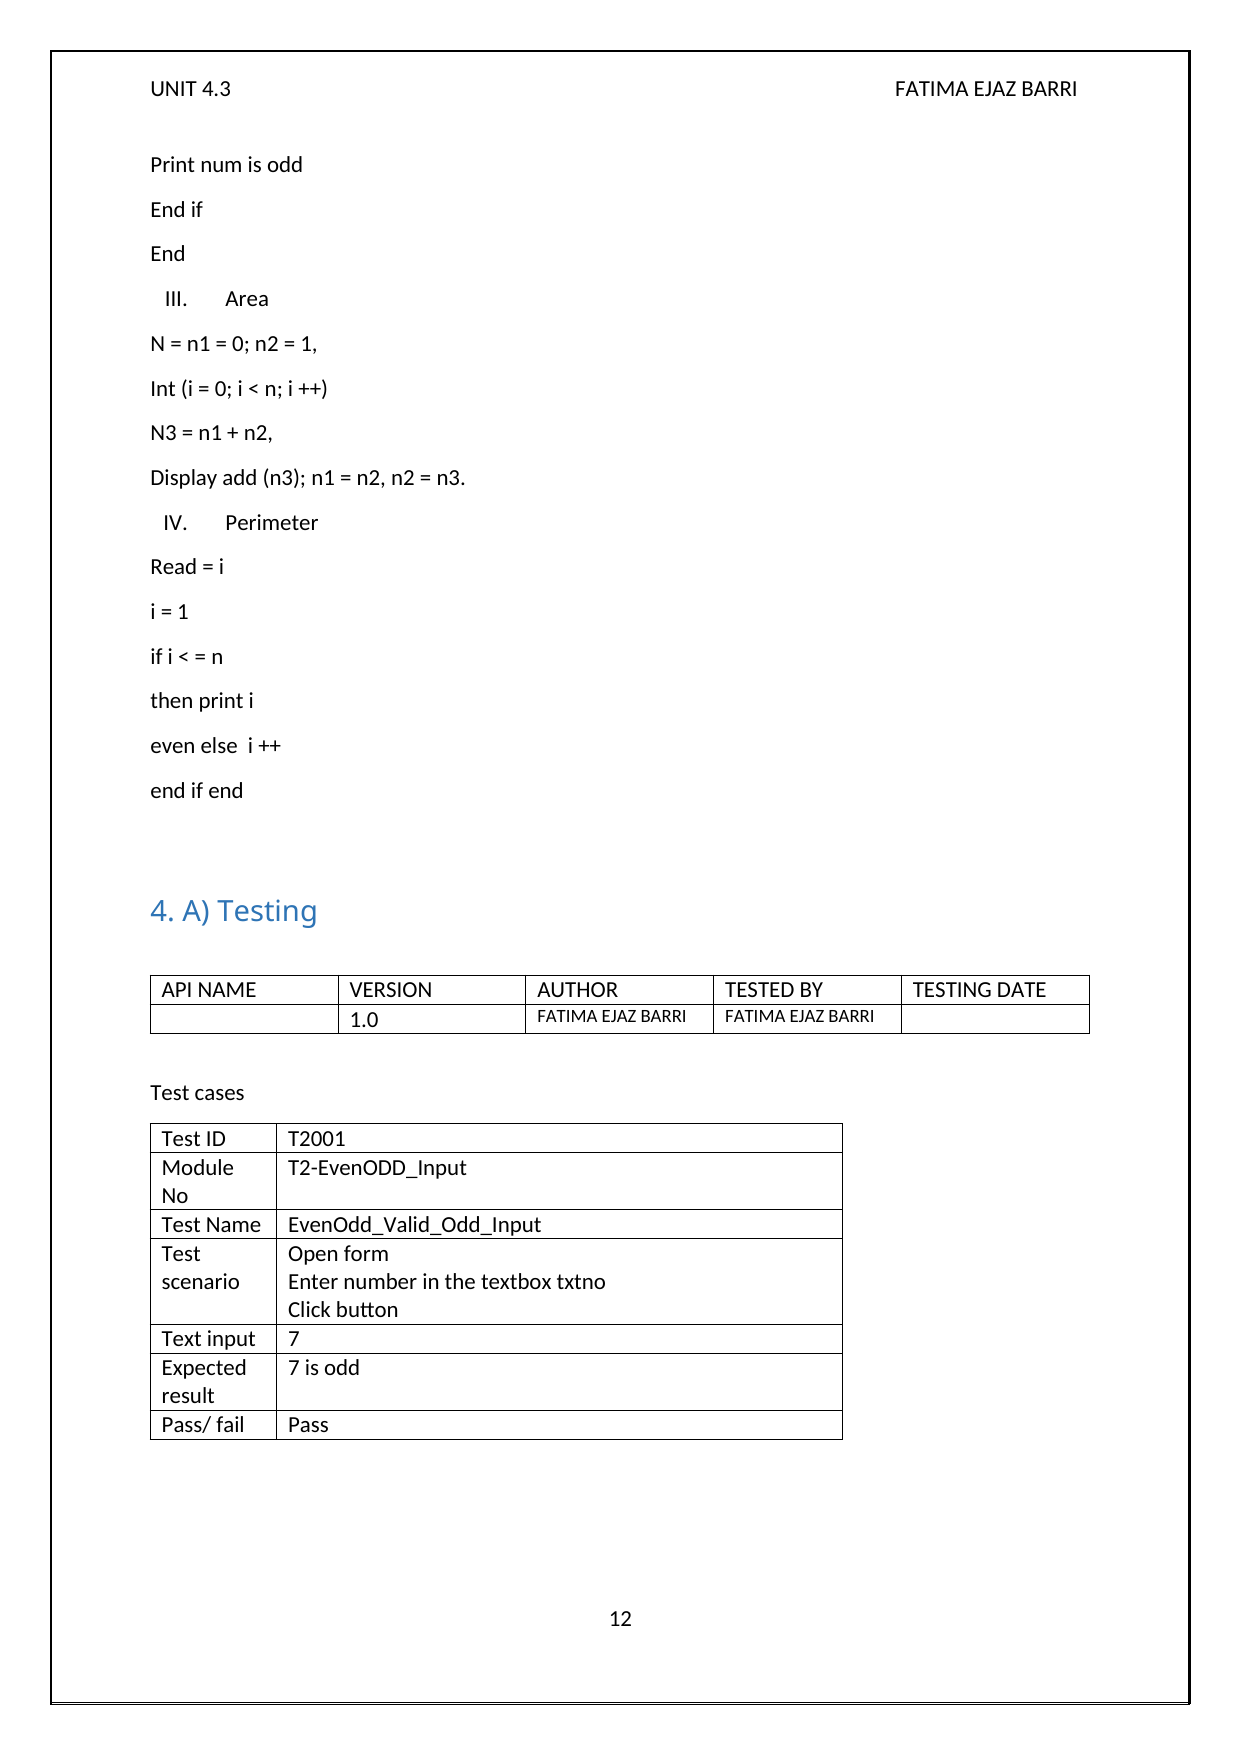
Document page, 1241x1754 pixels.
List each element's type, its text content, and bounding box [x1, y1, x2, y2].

table_cell FATIMA EJAZ BARRI [526, 1005, 713, 1033]
table_cell Pass [277, 1411, 842, 1439]
table_cell T2-EvenODD_Input [277, 1153, 842, 1209]
table_cell Test scenario [151, 1239, 276, 1323]
table_cell EvenOdd_Valid_Odd_Input [277, 1210, 842, 1238]
table_header TESTED BY [714, 976, 901, 1004]
text end if end [150, 776, 1090, 804]
text even else i ++ [150, 731, 1090, 759]
table_cell FATIMA EJAZ BARRI [714, 1005, 901, 1033]
text Test cases [150, 1078, 1090, 1106]
text Int (i = 0; i < n; i ++) [150, 374, 1090, 402]
text Read = i [150, 552, 1090, 580]
list Area [188, 284, 1090, 312]
table_header T2001 [277, 1124, 842, 1152]
text Print num is odd [150, 150, 1090, 178]
text End [150, 239, 1090, 268]
text then print i [150, 686, 1090, 714]
subtitle 4. A) Testing [150, 890, 1090, 930]
text N = n1 = 0; n2 = 1, [150, 329, 1090, 357]
text N3 = n1 + n2, [150, 418, 1090, 446]
table_cell 7 [277, 1325, 842, 1352]
table_cell Open form Enter number in the textbox txtno Click button [277, 1239, 842, 1323]
table_cell 7 is odd [277, 1354, 842, 1409]
table_header API NAME [151, 976, 338, 1004]
table_cell Text input [151, 1325, 276, 1352]
table_cell [902, 1005, 1089, 1033]
list Perimeter [188, 508, 1090, 536]
table_cell Test Name [151, 1210, 276, 1238]
table_cell 1.0 [339, 1005, 525, 1033]
table_header TESTING DATE [902, 976, 1089, 1004]
table_cell Pass/ fail [151, 1411, 276, 1439]
text End if [150, 195, 1090, 223]
table_header Test ID [151, 1124, 276, 1152]
text Display add (n3); n1 = n2, n2 = n3. [150, 463, 1090, 491]
table_header VERSION [339, 976, 525, 1004]
table_cell Module No [151, 1153, 276, 1209]
text if i < = n [150, 642, 1090, 670]
text i = 1 [150, 597, 1090, 625]
table_cell [151, 1005, 338, 1033]
table_header AUTHOR [526, 976, 713, 1004]
table_cell Expected result [151, 1354, 276, 1409]
